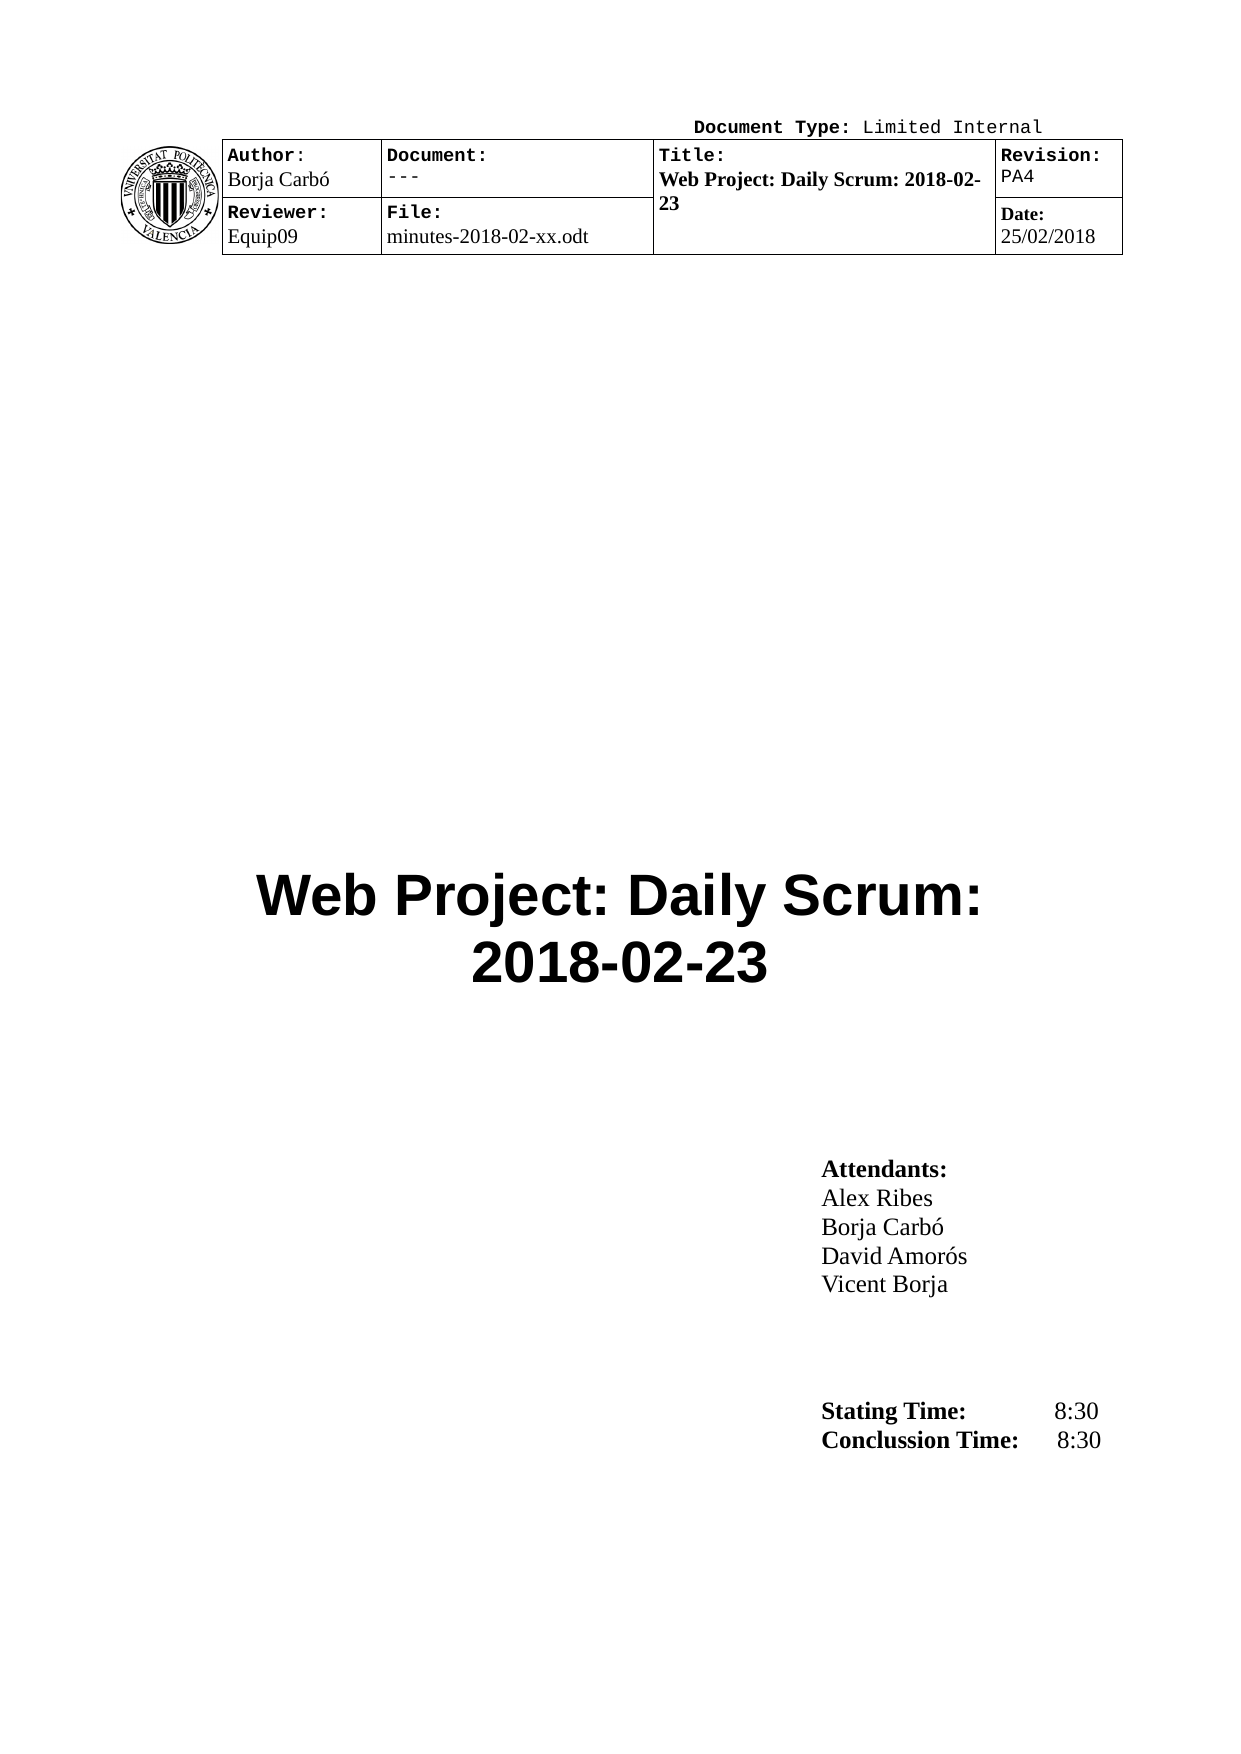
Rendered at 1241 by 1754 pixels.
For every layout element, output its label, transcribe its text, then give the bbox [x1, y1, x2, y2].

table_cell Alex Ribes [821, 1183, 1122, 1212]
table_cell Conclussion Time: 8:30 [821, 1425, 1122, 1454]
table_cell David Amorós [821, 1241, 1122, 1269]
table_cell Borja Carbó [821, 1212, 1122, 1241]
table_header Stating Time: 8:30 [821, 1396, 1122, 1425]
picture [120, 146, 219, 244]
table_header Attendants: [821, 1155, 1122, 1183]
table_cell Vicent Borja [821, 1270, 1122, 1298]
title Web Project: Daily Scrum: 2018-02-23 [236, 861, 1004, 995]
